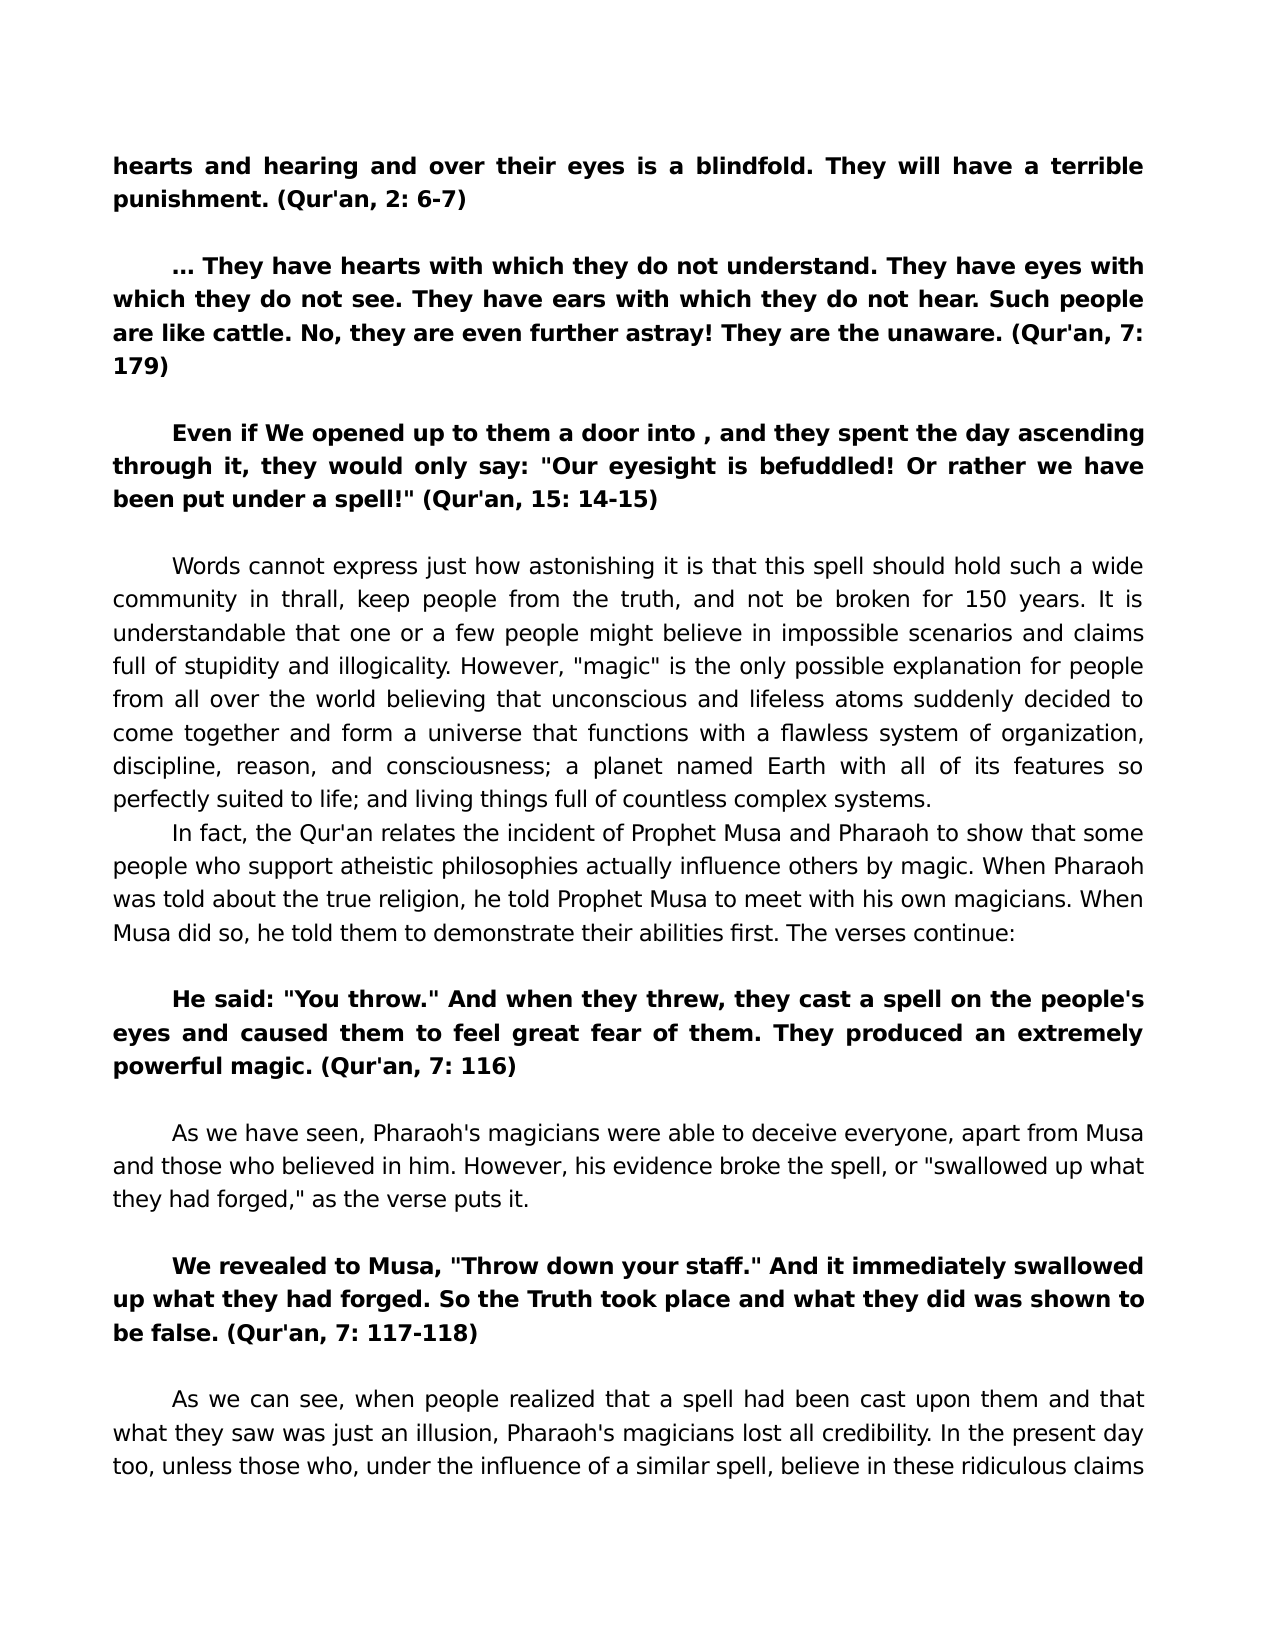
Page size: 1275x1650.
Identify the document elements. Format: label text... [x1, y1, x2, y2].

text Words cannot express just how astonishing it is that this spell should hold such a wide community in thrall, keep people from the truth, and not be broken for 150 years. It is understandable that one or a few people might believe in impossible scenarios and claims full of stupidity and illogicality. However, "magic" is the only possible explanation for people from all over the world believing that unconscious and lifeless atoms suddenly decided to come together and form a universe that functions with a flawless system of organization, discipline, reason, and consciousness; a planet named Earth with all of its features so perfectly suited to life; and living things full of countless complex systems. [112, 548, 1145, 814]
text As we have seen, Pharaoh's magicians were able to deceive everyone, apart from Musa and those who believed in him. However, his evidence broke the spell, or "swallowed up what they had forged," as the verse puts it. [112, 1114, 1145, 1214]
text He said: "You throw." And when they threw, they cast a spell on the people's eyes and caused them to feel great fear of them. They produced an extremely powerful magic. (Qur'an, 7: 116) [112, 981, 1145, 1081]
text We revealed to Musa, "Throw down your staff." And it immediately swallowed up what they had forged. So the Truth took place and what they did was shown to be false. (Qur'an, 7: 117-118) [112, 1248, 1145, 1348]
text hearts and hearing and over their eyes is a blindfold. They will have a terrible punishment. (Qur'an, 2: 6-7) [112, 148, 1145, 214]
text … They have hearts with which they do not understand. They have eyes with which they do not see. They have ears with which they do not hear. Such people are like cattle. No, they are even further astray! They are the unaware. (Qur'an, 7: 179) [112, 248, 1145, 381]
text In fact, the Qur'an relates the incident of Prophet Musa and Pharaoh to show that some people who support atheistic philosophies actually influence others by magic. When Pharaoh was told about the true religion, he told Prophet Musa to meet with his own magicians. When Musa did so, he told them to demonstrate their abilities first. The verses continue: [112, 814, 1145, 948]
text As we can see, when people realized that a spell had been cast upon them and that what they saw was just an illusion, Pharaoh's magicians lost all credibility. In the present day too, unless those who, under the influence of a similar spell, believe in these ridiculous claims [112, 1381, 1145, 1481]
text Even if We opened up to them a door into , and they spent the day ascending through it, they would only say: "Our eyesight is befuddled! Or rather we have been put under a spell!" (Qur'an, 15: 14-15) [112, 414, 1145, 514]
